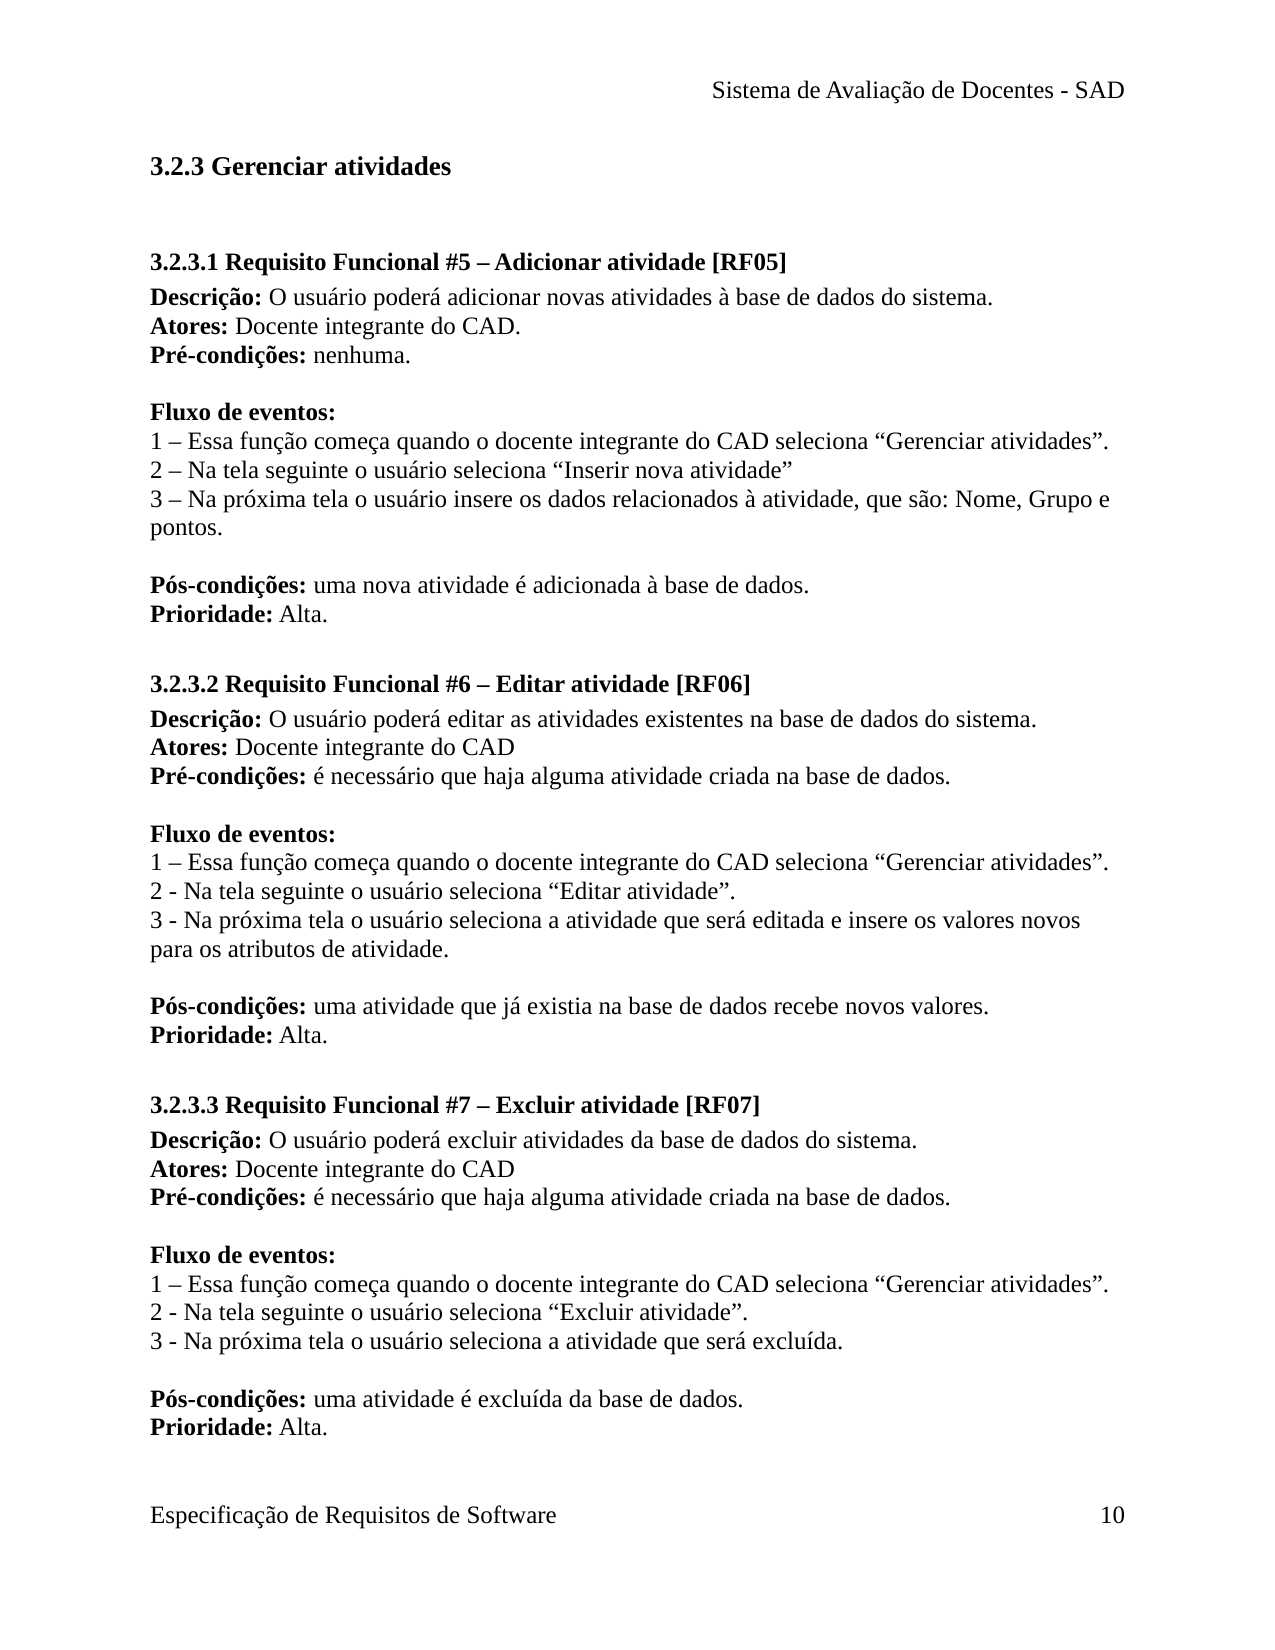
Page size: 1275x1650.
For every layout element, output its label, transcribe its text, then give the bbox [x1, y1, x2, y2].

text Descrição: O usuário poderá editar as atividades existentes na base de dados do sistema. [150, 704, 1125, 732]
subtitle 3.2.3.2 Requisito Funcional #6 – Editar atividade [RF06] [150, 669, 1125, 697]
text Prioridade: Alta. [150, 1020, 1125, 1049]
text 3 - Na próxima tela o usuário seleciona a atividade que será excluída. [150, 1326, 1125, 1355]
text Pós-condições: uma atividade é excluída da base de dados. [150, 1384, 1125, 1412]
text Descrição: O usuário poderá excluir atividades da base de dados do sistema. [150, 1125, 1125, 1154]
text Pré-condições: nenhuma. [150, 340, 1125, 369]
text Fluxo de eventos: [150, 397, 1125, 426]
text Prioridade: Alta. [150, 599, 1125, 627]
text 3 – Na próxima tela o usuário insere os dados relacionados à atividade, que são: Nome, Grupo e pontos. [150, 484, 1125, 541]
text 1 – Essa função começa quando o docente integrante do CAD seleciona “Gerenciar atividades”. [150, 426, 1125, 455]
text Atores: Docente integrante do CAD [150, 1154, 1125, 1182]
text Fluxo de eventos: [150, 1240, 1125, 1269]
text 2 - Na tela seguinte o usuário seleciona “Excluir atividade”. [150, 1297, 1125, 1326]
subtitle 3.2.3.1 Requisito Funcional #5 – Adicionar atividade [RF05] [150, 247, 1125, 276]
text 2 – Na tela seguinte o usuário seleciona “Inserir nova atividade” [150, 455, 1125, 484]
text Pré-condições: é necessário que haja alguma atividade criada na base de dados. [150, 761, 1125, 790]
text Atores: Docente integrante do CAD [150, 732, 1125, 761]
text Pós-condições: uma nova atividade é adicionada à base de dados. [150, 570, 1125, 599]
text Pós-condições: uma atividade que já existia na base de dados recebe novos valores. [150, 991, 1125, 1020]
subtitle 3.2.3 Gerenciar atividades [150, 150, 1125, 181]
text Atores: Docente integrante do CAD. [150, 311, 1125, 340]
text 1 – Essa função começa quando o docente integrante do CAD seleciona “Gerenciar atividades”. [150, 1269, 1125, 1297]
text 3 - Na próxima tela o usuário seleciona a atividade que será editada e insere os valores novos para os atributos de atividade. [150, 905, 1125, 962]
text 1 – Essa função começa quando o docente integrante do CAD seleciona “Gerenciar atividades”. [150, 847, 1125, 876]
text Prioridade: Alta. [150, 1412, 1125, 1441]
subtitle 3.2.3.3 Requisito Funcional #7 – Excluir atividade [RF07] [150, 1090, 1125, 1119]
text Pré-condições: é necessário que haja alguma atividade criada na base de dados. [150, 1182, 1125, 1211]
text Descrição: O usuário poderá adicionar novas atividades à base de dados do sistema. [150, 282, 1125, 311]
text 2 - Na tela seguinte o usuário seleciona “Editar atividade”. [150, 876, 1125, 905]
text Fluxo de eventos: [150, 819, 1125, 847]
